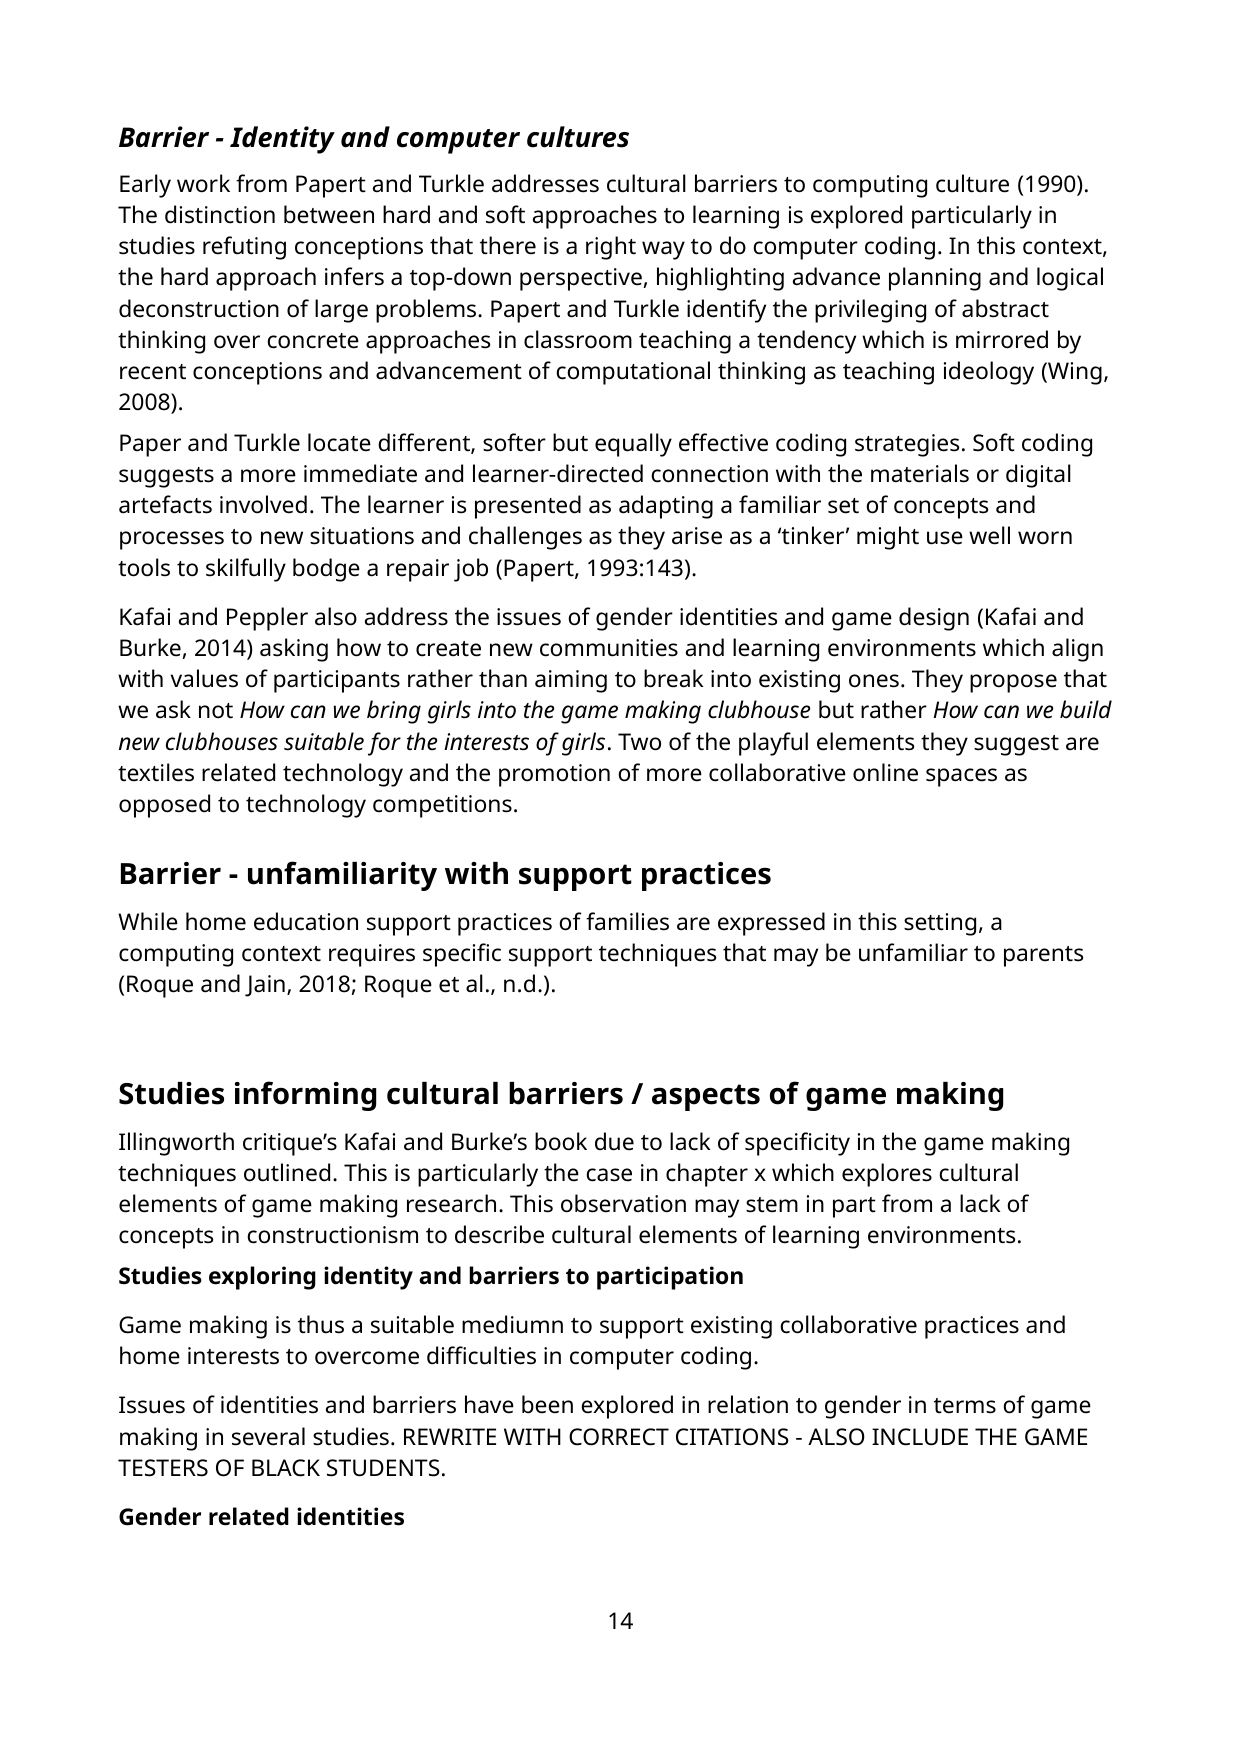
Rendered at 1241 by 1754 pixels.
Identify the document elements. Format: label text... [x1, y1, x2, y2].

text Game making is thus a suitable mediumn to support existing collaborative practices and home interests to overcome difficulties in computer coding. [118, 1309, 1122, 1371]
text Studies exploring identity and barriers to participation [118, 1259, 1122, 1291]
text Early work from Papert and Turkle addresses cultural barriers to computing culture (1990). The distinction between hard and soft approaches to learning is explored particularly in studies refuting conceptions that there is a right way to do computer coding. In this context, the hard approach infers a top-down perspective, highlighting advance planning and logical deconstruction of large problems. Papert and Turkle identify the privileging of abstract thinking over concrete approaches in classroom teaching a tendency which is mirrored by recent conceptions and advancement of computational thinking as teaching ideology (Wing, 2008). [118, 167, 1122, 417]
text Kafai and Peppler also address the issues of gender identities and game design (Kafai and Burke, 2014) asking how to create new communities and learning environments which align with values of participants rather than aiming to break into existing ones. They propose that we ask not How can we bring girls into the game making clubhouse but rather How can we build new clubhouses suitable for the interests of girls. Two of the playful elements they suggest are textiles related technology and the promotion of more collaborative online spaces as opposed to technology competitions. [118, 601, 1122, 819]
subtitle Barrier - Identity and computer cultures [118, 118, 1122, 155]
text Issues of identities and barriers have been explored in relation to gender in terms of game making in several studies. REWRITE WITH CORRECT CITATIONS - ALSO INCLUDE THE GAME TESTERS OF BLACK STUDENTS. [118, 1389, 1122, 1483]
text Gender related identities [118, 1501, 1122, 1532]
subtitle Barrier - unfamiliarity with support practices [118, 853, 1122, 893]
subtitle Studies informing cultural barriers / aspects of game making [118, 1073, 1122, 1113]
text Illingworth critique’s Kafai and Burke’s book due to lack of specificity in the game making techniques outlined. This is particularly the case in chapter x which explores cultural elements of game making research. This observation may stem in part from a lack of concepts in constructionism to describe cultural elements of learning environments. [118, 1126, 1122, 1251]
text Paper and Turkle locate different, softer but equally effective coding strategies. Soft coding suggests a more immediate and learner-directed connection with the materials or digital artefacts involved. The learner is presented as adapting a familiar set of concepts and processes to new situations and challenges as they arise as a ‘tinker’ might use well worn tools to skilfully bodge a repair job (Papert, 1993:143). [118, 426, 1122, 583]
text While home education support practices of families are expressed in this setting, a computing context requires specific support techniques that may be unfamiliar to parents (Roque and Jain, 2018; Roque et al., n.d.). [118, 906, 1122, 999]
